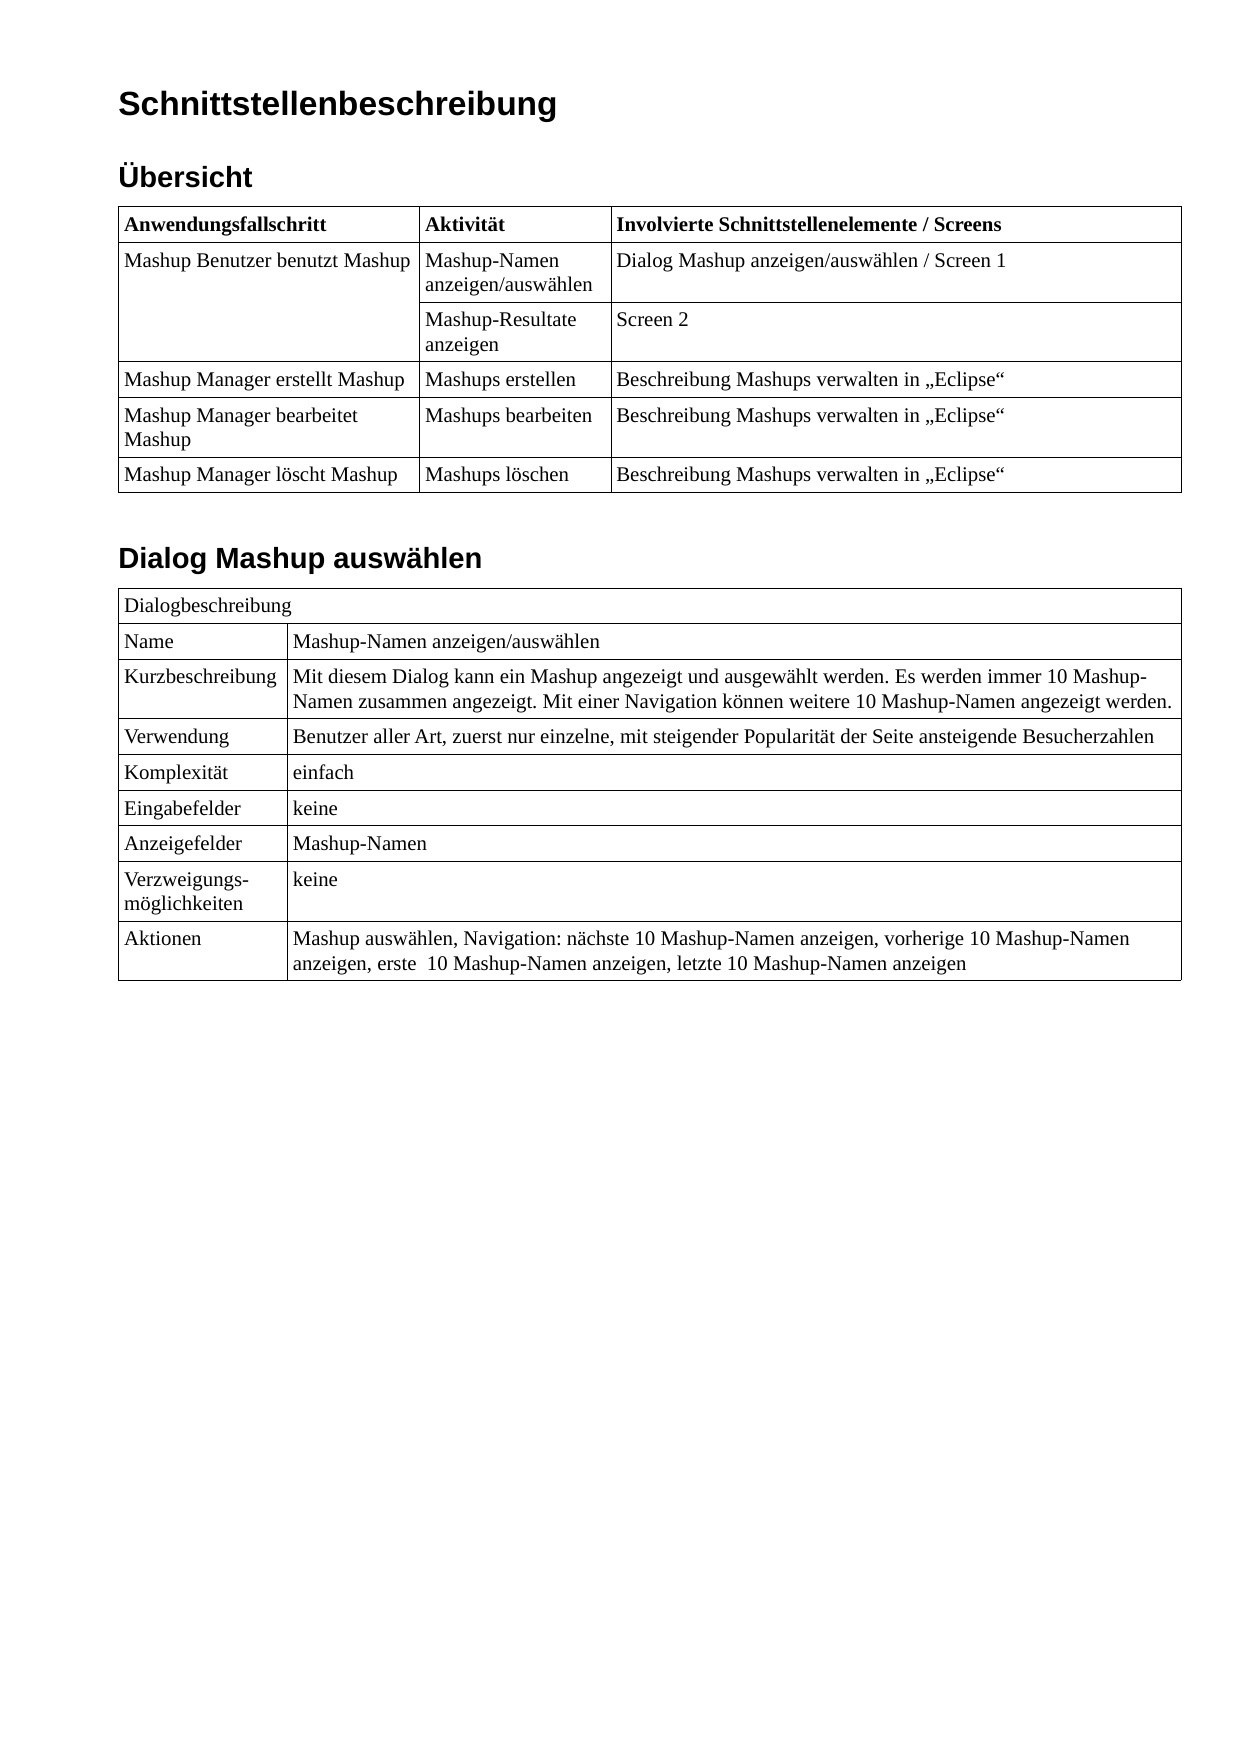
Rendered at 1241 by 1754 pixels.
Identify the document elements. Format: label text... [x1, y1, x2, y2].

table_header Dialogbeschreibung [119, 589, 1181, 623]
table_cell Name [119, 624, 287, 659]
table_cell keine [288, 862, 1181, 921]
table_cell Aktionen [119, 922, 287, 980]
table_cell Mashup-Namen anzeigen/auswählen [288, 624, 1181, 659]
table_cell Beschreibung Mashups verwalten in „Eclipse“ [612, 398, 1181, 457]
table_cell Mashup Benutzer benutzt Mashup [119, 243, 419, 361]
table_cell Screen 2 [612, 303, 1181, 361]
table_cell Mashup Manager löscht Mashup [119, 458, 419, 492]
table_cell Beschreibung Mashups verwalten in „Eclipse“ [612, 458, 1181, 492]
table_cell Anzeigefelder [119, 826, 287, 861]
table_cell Dialog Mashup anzeigen/auswählen / Screen 1 [612, 243, 1181, 302]
table_cell Mashups erstellen [420, 362, 611, 397]
table_cell Eingabefelder [119, 791, 287, 825]
subtitle Übersicht [118, 160, 1181, 194]
table_header Anwendungsfallschritt [119, 207, 419, 242]
table_cell Mashup-Namen [288, 826, 1181, 861]
table_header Aktivität [420, 207, 611, 242]
table_cell keine [288, 791, 1181, 825]
table_header Involvierte Schnittstellenelemente / Screens [612, 207, 1181, 242]
table_cell Mashup-Namen anzeigen/auswählen [420, 243, 611, 302]
table_cell Mashup auswählen, Navigation: nächste 10 Mashup-Namen anzeigen, vorherige 10 Mashup-Namen anzeigen, erste 10 Mashup-Namen anzeigen, letzte 10 Mashup-Namen anzeigen [288, 922, 1181, 980]
subtitle Dialog Mashup auswählen [118, 541, 1181, 575]
table_cell Verzweigungs­möglichkeiten [119, 862, 287, 921]
table_cell Mashup Manager bearbeitet Mashup [119, 398, 419, 457]
table_cell Verwendung [119, 719, 287, 754]
table_cell einfach [288, 755, 1181, 789]
subtitle Schnittstellenbeschreibung [118, 84, 1181, 123]
table_cell Beschreibung Mashups verwalten in „Eclipse“ [612, 362, 1181, 397]
table_cell Komplexität [119, 755, 287, 789]
table_cell Mashups löschen [420, 458, 611, 492]
table_cell Mit diesem Dialog kann ein Mashup angezeigt und ausgewählt werden. Es werden immer 10 Mashup-Namen zusammen angezeigt. Mit einer Navigation können weitere 10 Mashup-Namen angezeigt werden. [288, 660, 1181, 718]
table_cell Mashups bearbeiten [420, 398, 611, 457]
table_cell Benutzer aller Art, zuerst nur einzelne, mit steigender Popularität der Seite ansteigende Besucherzahlen [288, 719, 1181, 754]
table_cell Mashup-Resultate anzeigen [420, 303, 611, 361]
table_cell Mashup Manager erstellt Mashup [119, 362, 419, 397]
table_cell Kurzbeschreibung [119, 660, 287, 718]
